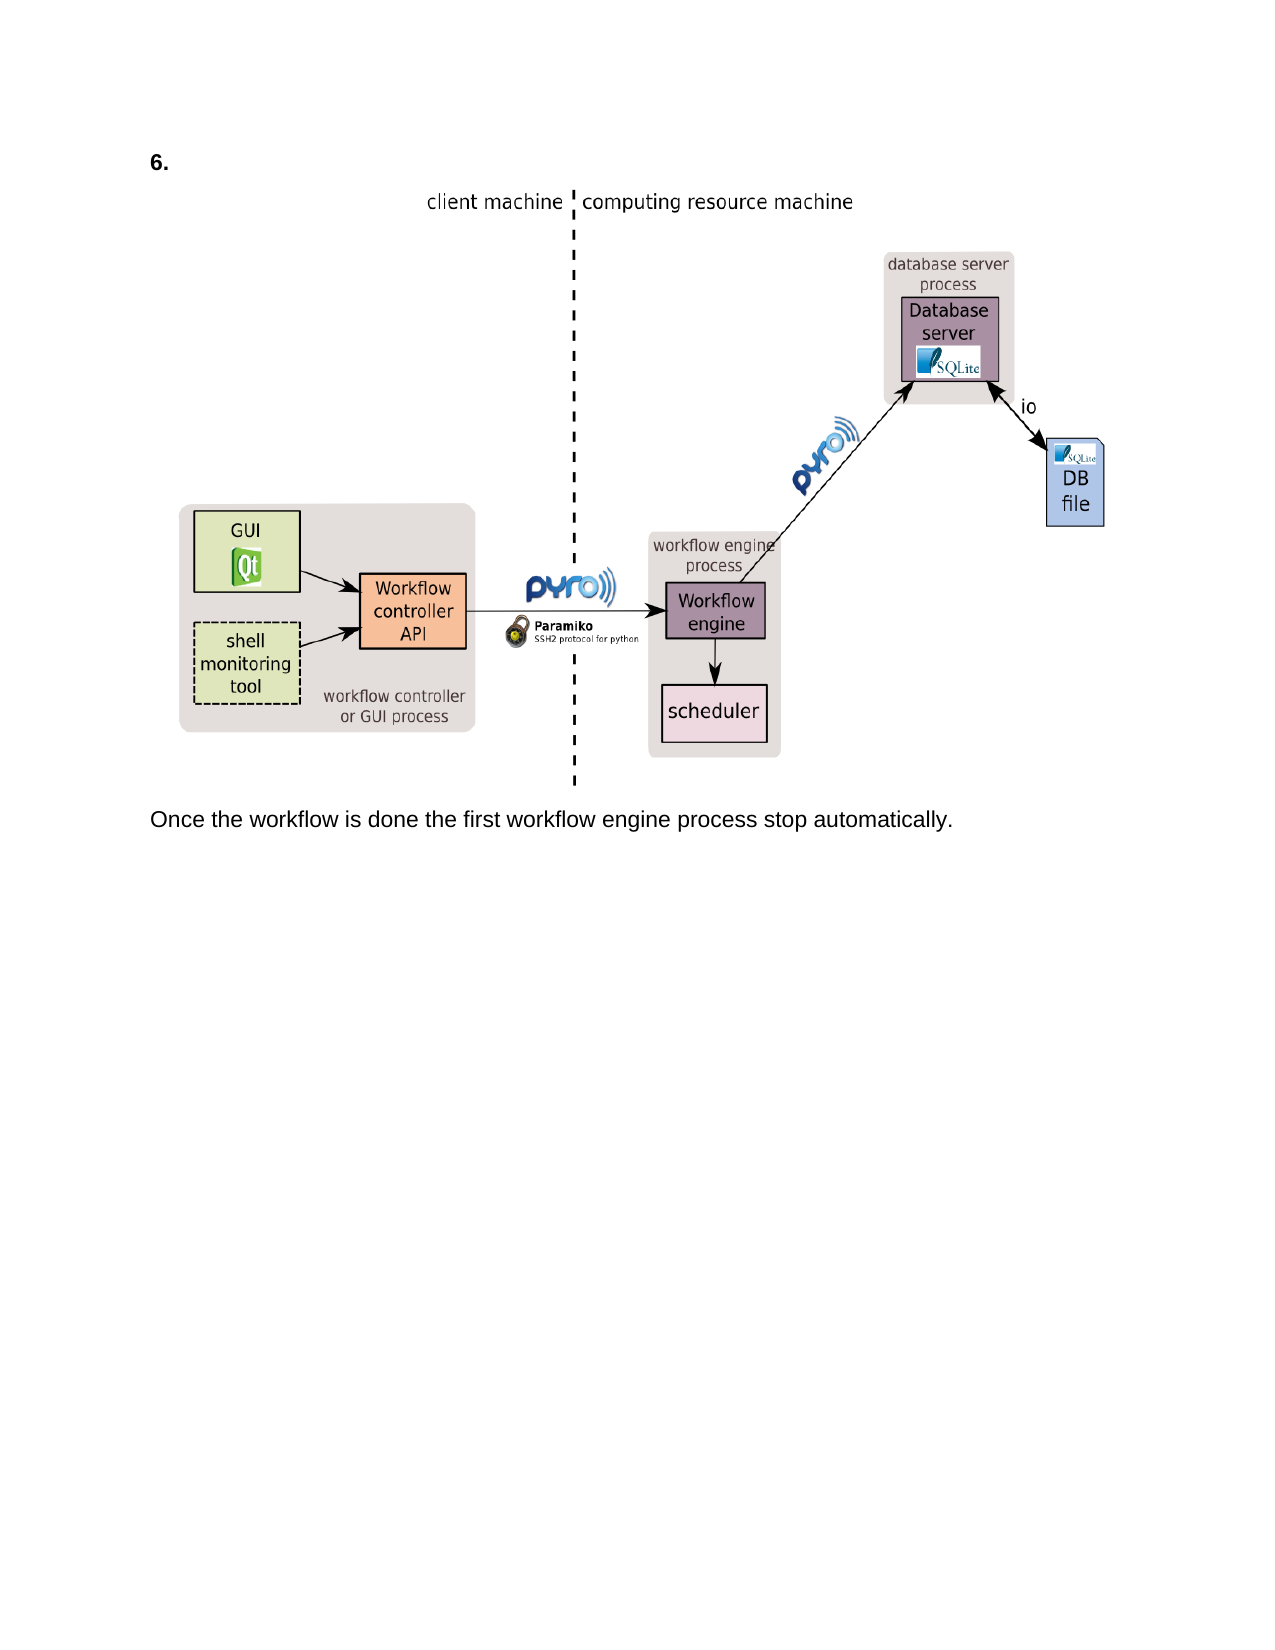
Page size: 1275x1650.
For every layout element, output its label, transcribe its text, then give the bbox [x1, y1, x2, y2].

picture [150, 179, 1125, 803]
text Once the workflow is done the first workflow engine process stop automatically. [150, 807, 1125, 832]
text 6. [150, 150, 1125, 176]
